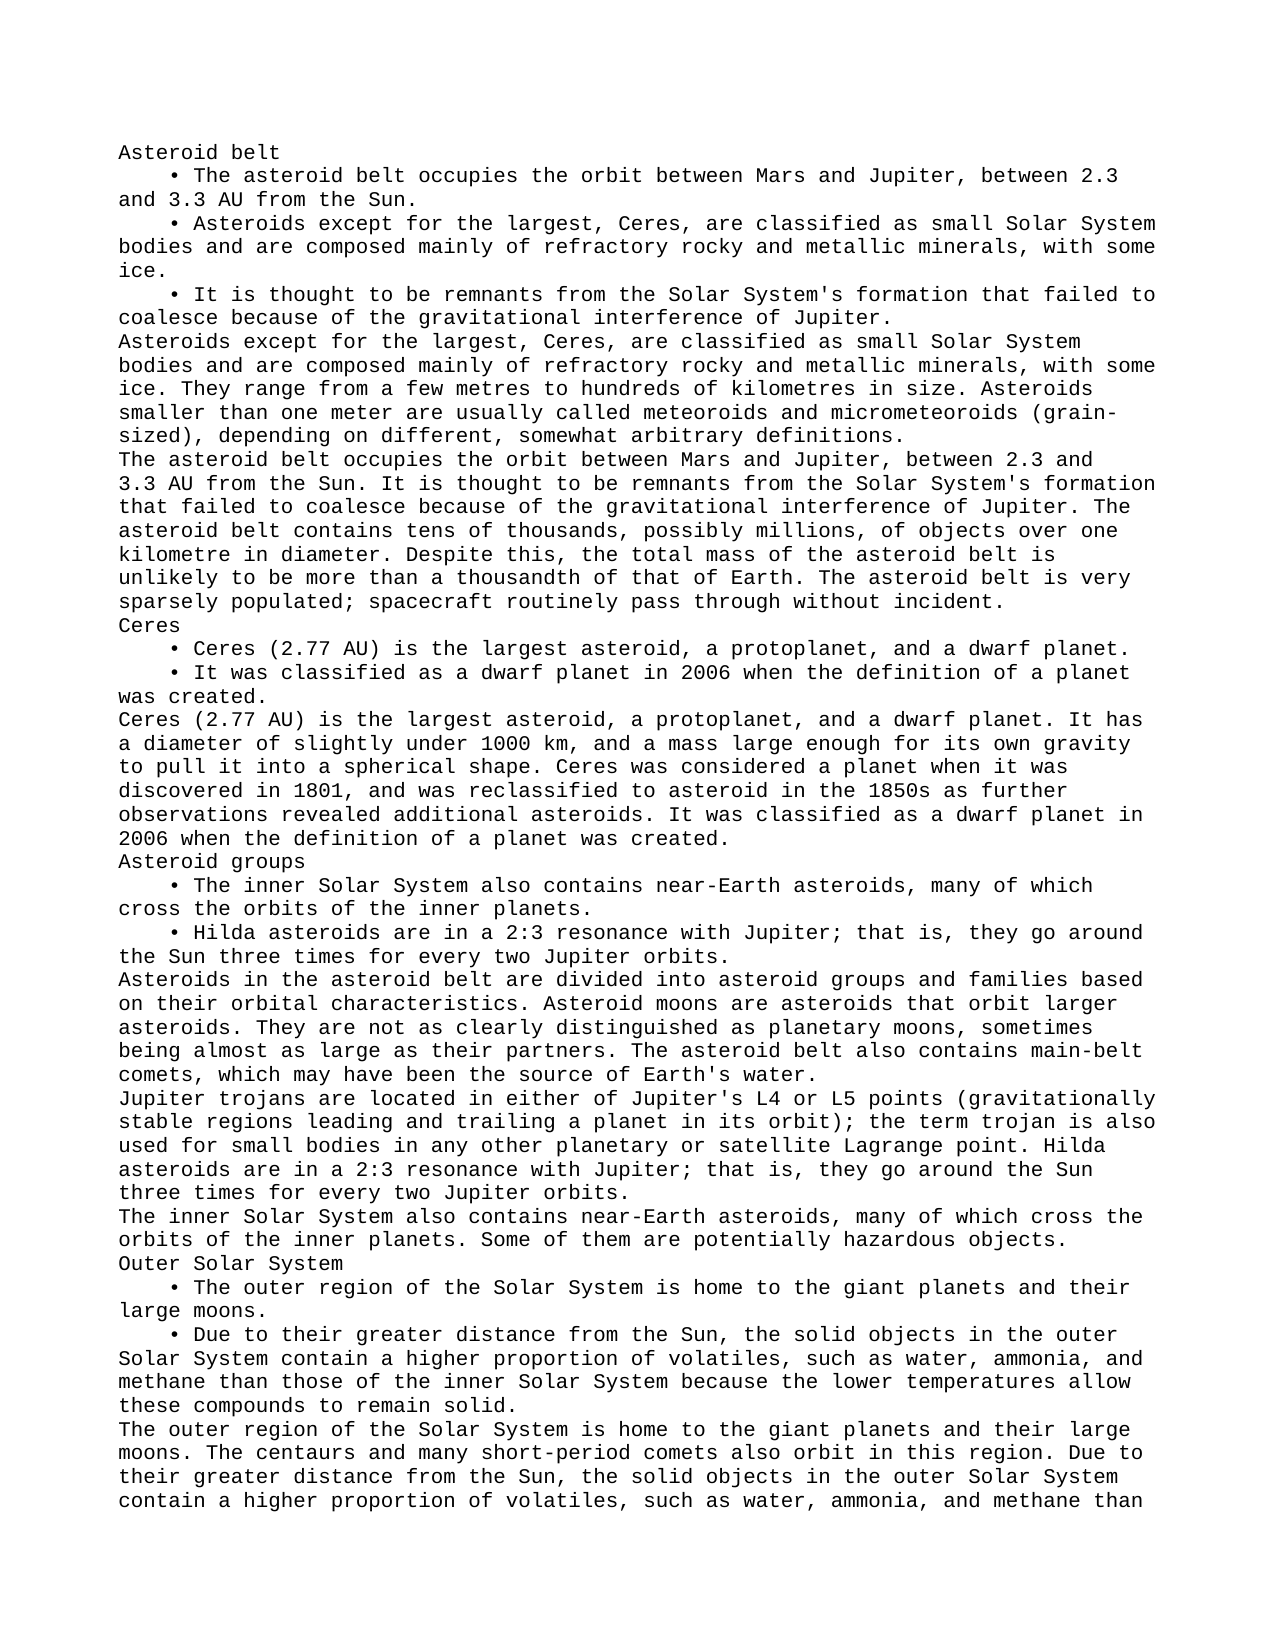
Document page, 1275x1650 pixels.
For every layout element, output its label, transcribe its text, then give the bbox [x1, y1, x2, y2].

text • Hilda asteroids are in a 2:3 resonance with Jupiter; that is, they go around the Sun three times for every two Jupiter orbits. [118, 922, 1157, 969]
text • Ceres (2.77 AU) is the largest asteroid, a protoplanet, and a dwarf planet. [118, 638, 1157, 662]
text • It is thought to be remnants from the Solar System's formation that failed to coalesce because of the gravitational interference of Jupiter. [118, 284, 1157, 331]
text Outer Solar System [118, 1253, 1157, 1277]
text The outer region of the Solar System is home to the giant planets and their large moons. The centaurs and many short-period comets also orbit in this region. Due to their greater distance from the Sun, the solid objects in the outer Solar System contain a higher proportion of volatiles, such as water, ammonia, and methane than [118, 1419, 1157, 1513]
text Asteroid belt [118, 142, 1157, 165]
text • The asteroid belt occupies the orbit between Mars and Jupiter, between 2.3 and 3.3 AU from the Sun. [118, 165, 1157, 213]
text The inner Solar System also contains near-Earth asteroids, many of which cross the orbits of the inner planets. Some of them are potentially hazardous objects. [118, 1206, 1157, 1253]
text • The outer region of the Solar System is home to the giant planets and their large moons. [118, 1277, 1157, 1324]
text Asteroids except for the largest, Ceres, are classified as small Solar System bodies and are composed mainly of refractory rocky and metallic minerals, with some ice. They range from a few metres to hundreds of kilometres in size. Asteroids smaller than one meter are usually called meteoroids and micrometeoroids (grain-sized), depending on different, somewhat arbitrary definitions. [118, 331, 1157, 449]
text The asteroid belt occupies the orbit between Mars and Jupiter, between 2.3 and 3.3 AU from the Sun. It is thought to be remnants from the Solar System's formation that failed to coalesce because of the gravitational interference of Jupiter. The asteroid belt contains tens of thousands, possibly millions, of objects over one kilometre in diameter. Despite this, the total mass of the asteroid belt is unlikely to be more than a thousandth of that of Earth. The asteroid belt is very sparsely populated; spacecraft routinely pass through without incident. [118, 449, 1157, 615]
text • Asteroids except for the largest, Ceres, are classified as small Solar System bodies and are composed mainly of refractory rocky and metallic minerals, with some ice. [118, 213, 1157, 284]
text • Due to their greater distance from the Sun, the solid objects in the outer Solar System contain a higher proportion of volatiles, such as water, ammonia, and methane than those of the inner Solar System because the lower temperatures allow these compounds to remain solid. [118, 1324, 1157, 1419]
text Jupiter trojans are located in either of Jupiter's L4 or L5 points (gravitationally stable regions leading and trailing a planet in its orbit); the term trojan is also used for small bodies in any other planetary or satellite Lagrange point. Hilda asteroids are in a 2:3 resonance with Jupiter; that is, they go around the Sun three times for every two Jupiter orbits. [118, 1088, 1157, 1206]
text Ceres (2.77 AU) is the largest asteroid, a protoplanet, and a dwarf planet. It has a diameter of slightly under 1000 km, and a mass large enough for its own gravity to pull it into a spherical shape. Ceres was considered a planet when it was discovered in 1801, and was reclassified to asteroid in the 1850s as further observations revealed additional asteroids. It was classified as a dwarf planet in 2006 when the definition of a planet was created. [118, 709, 1157, 851]
text Ceres [118, 615, 1157, 638]
text • It was classified as a dwarf planet in 2006 when the definition of a planet was created. [118, 662, 1157, 709]
text • The inner Solar System also contains near-Earth asteroids, many of which cross the orbits of the inner planets. [118, 875, 1157, 922]
text Asteroid groups [118, 851, 1157, 875]
text Asteroids in the asteroid belt are divided into asteroid groups and families based on their orbital characteristics. Asteroid moons are asteroids that orbit larger asteroids. They are not as clearly distinguished as planetary moons, sometimes being almost as large as their partners. The asteroid belt also contains main-belt comets, which may have been the source of Earth's water. [118, 969, 1157, 1088]
